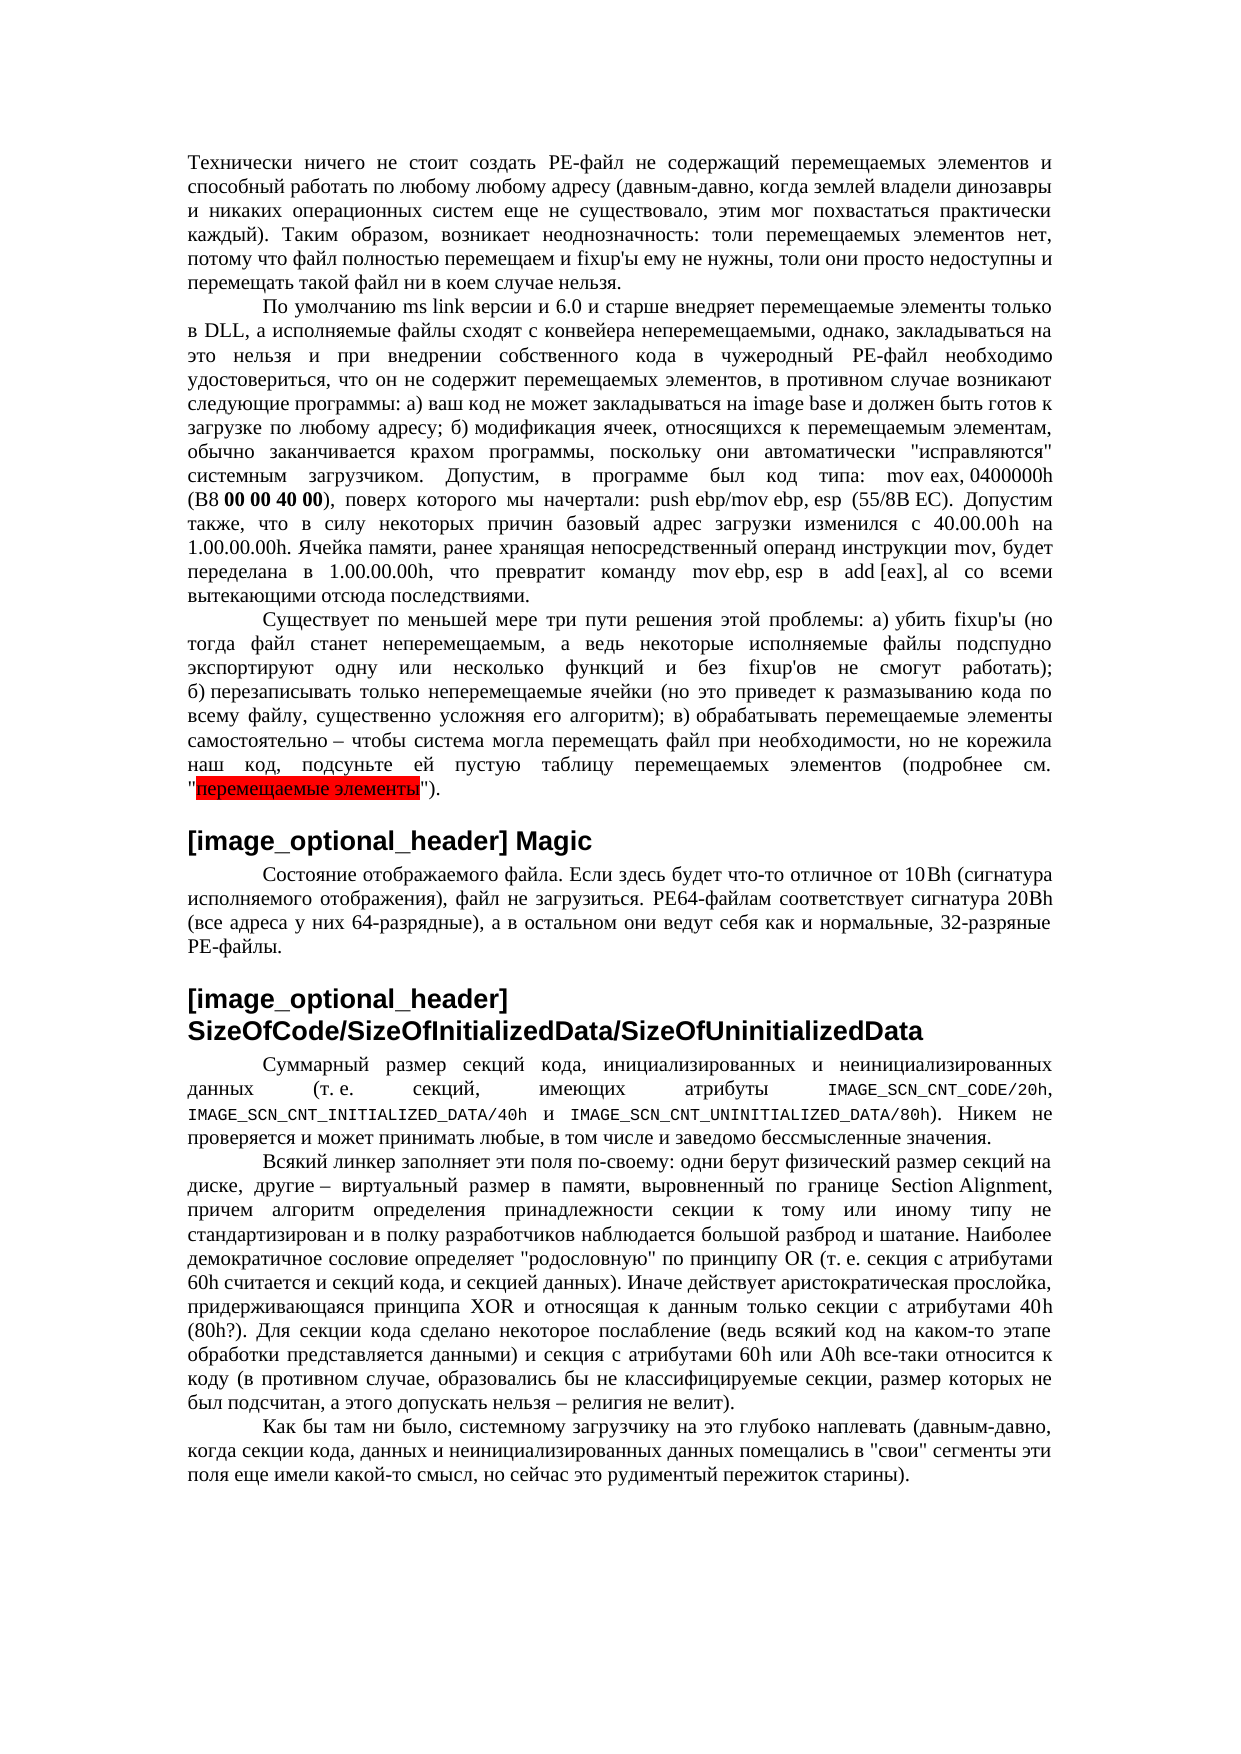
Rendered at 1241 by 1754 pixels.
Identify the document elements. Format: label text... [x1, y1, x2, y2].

text Состояние отображаемого файла. Если здесь будет что-то отличное от 10Bh (сигнатура исполняемого отображения), файл не загрузиться. PE64-файлам соответствует сигнатура 20Bh (все адреса у них 64-разрядные), а в остальном они ведут себя как и нормальные, 32-разряные PE-файлы. [187, 862, 1053, 958]
text Суммарный размер секций кода, инициализированных и неинициализированных данных (т. е. секций, имеющих атрибуты IMAGE_SCN_CNT_CODE/20h, IMAGE_SCN_CNT_INITIALIZED_DATA/40h и IMAGE_SCN_CNT_UNINITIALIZED_DATA/80h). Никем не проверяется и может принимать любые, в том числе и заведомо бессмысленные значения. [187, 1052, 1053, 1149]
text По умолчанию ms link версии и 6.0 и старше внедряет перемещаемые элементы только в DLL, а исполняемые файлы сходят с конвейера неперемещаемыми, однако, закладываться на это нельзя и при внедрении собственного кода в чужеродный PE-файл необходимо удостовериться, что он не содержит перемещаемых элементов, в противном случае возникают следующие программы: а) ваш код не может закладываться на image base и должен быть готов к загрузке по любому адресу; б) модификация ячеек, относящихся к перемещаемым элементам, обычно заканчивается крахом программы, поскольку они автоматически "исправляются" системным загрузчиком. Допустим, в программе был код типа: mov eax, 0400000h (B8 00 00 40 00), поверх которого мы начертали: push ebp/mov ebp, esp (55/8B EC). Допустим также, что в силу некоторых причин базовый адрес загрузки изменился с 40.00.00h на 1.00.00.00h. Ячейка памяти, ранее хранящая непосредственный операнд инструкции mov, будет переделана в 1.00.00.00h, что превратит команду mov ebp, esp в add [eax], al со всеми вытекающими отсюда последствиями. [187, 294, 1053, 607]
text Как бы там ни было, системному загрузчику на это глубоко наплевать (давным-давно, когда секции кода, данных и неинициализированных данных помещались в "свои" сегменты эти поля еще имели какой-то смысл, но сейчас это рудиментый пережиток старины). [187, 1414, 1053, 1486]
subtitle [image_optional_header] Magic [187, 825, 1053, 856]
text Всякий линкер заполняет эти поля по-своему: одни берут физический размер секций на диске, другие – виртуальный размер в памяти, выровненный по границе Section Alignment, причем алгоритм определения принадлежности секции к тому или иному типу не стандартизирован и в полку разработчиков наблюдается большой разброд и шатание. Наиболее демократичное сословие определяет "родословную" по принципу OR (т. е. секция с атрибутами 60h считается и секций кода, и секцией данных). Иначе действует аристократическая прослойка, придерживающаяся принципа XOR и относящая к данным только секции с атрибутами 40h (80h?). Для секции кода сделано некоторое послабление (ведь всякий код на каком-то этапе обработки представляется данными) и секция с атрибутами 60h или A0h все-таки относится к коду (в противном случае, образовались бы не классифицируемые секции, размер которых не был подсчитан, а этого допускать нельзя – религия не велит). [187, 1149, 1053, 1414]
text Существует по меньшей мере три пути решения этой проблемы: а) убить fixup'ы (но тогда файл станет неперемещаемым, а ведь некоторые исполняемые файлы подспудно экспортируют одну или несколько функций и без fixup'ов не смогут работать); б) перезаписывать только неперемещаемые ячейки (но это приведет к размазыванию кода по всему файлу, существенно усложняя его алгоритм); в) обрабатывать перемещаемые элементы самостоятельно – чтобы система могла перемещать файл при необходимости, но не корежила наш код, подсуньте ей пустую таблицу перемещаемых элементов (подробнее см. "перемещаемые элементы"). [187, 607, 1053, 800]
text Технически ничего не стоит создать PE-файл не содержащий перемещаемых элементов и способный работать по любому любому адресу (давным-давно, когда землей владели динозавры и никаких операционных систем еще не существовало, этим мог похвастаться практически каждый). Таким образом, возникает неоднозначность: толи перемещаемых элементов нет, потому что файл полностью перемещаем и fixup'ы ему не нужны, толи они просто недоступны и перемещать такой файл ни в коем случае нельзя. [187, 150, 1053, 294]
subtitle [image_optional_header] SizeOfCode/SizeOfInitializedData/SizeOfUninitializedData [187, 983, 1053, 1046]
